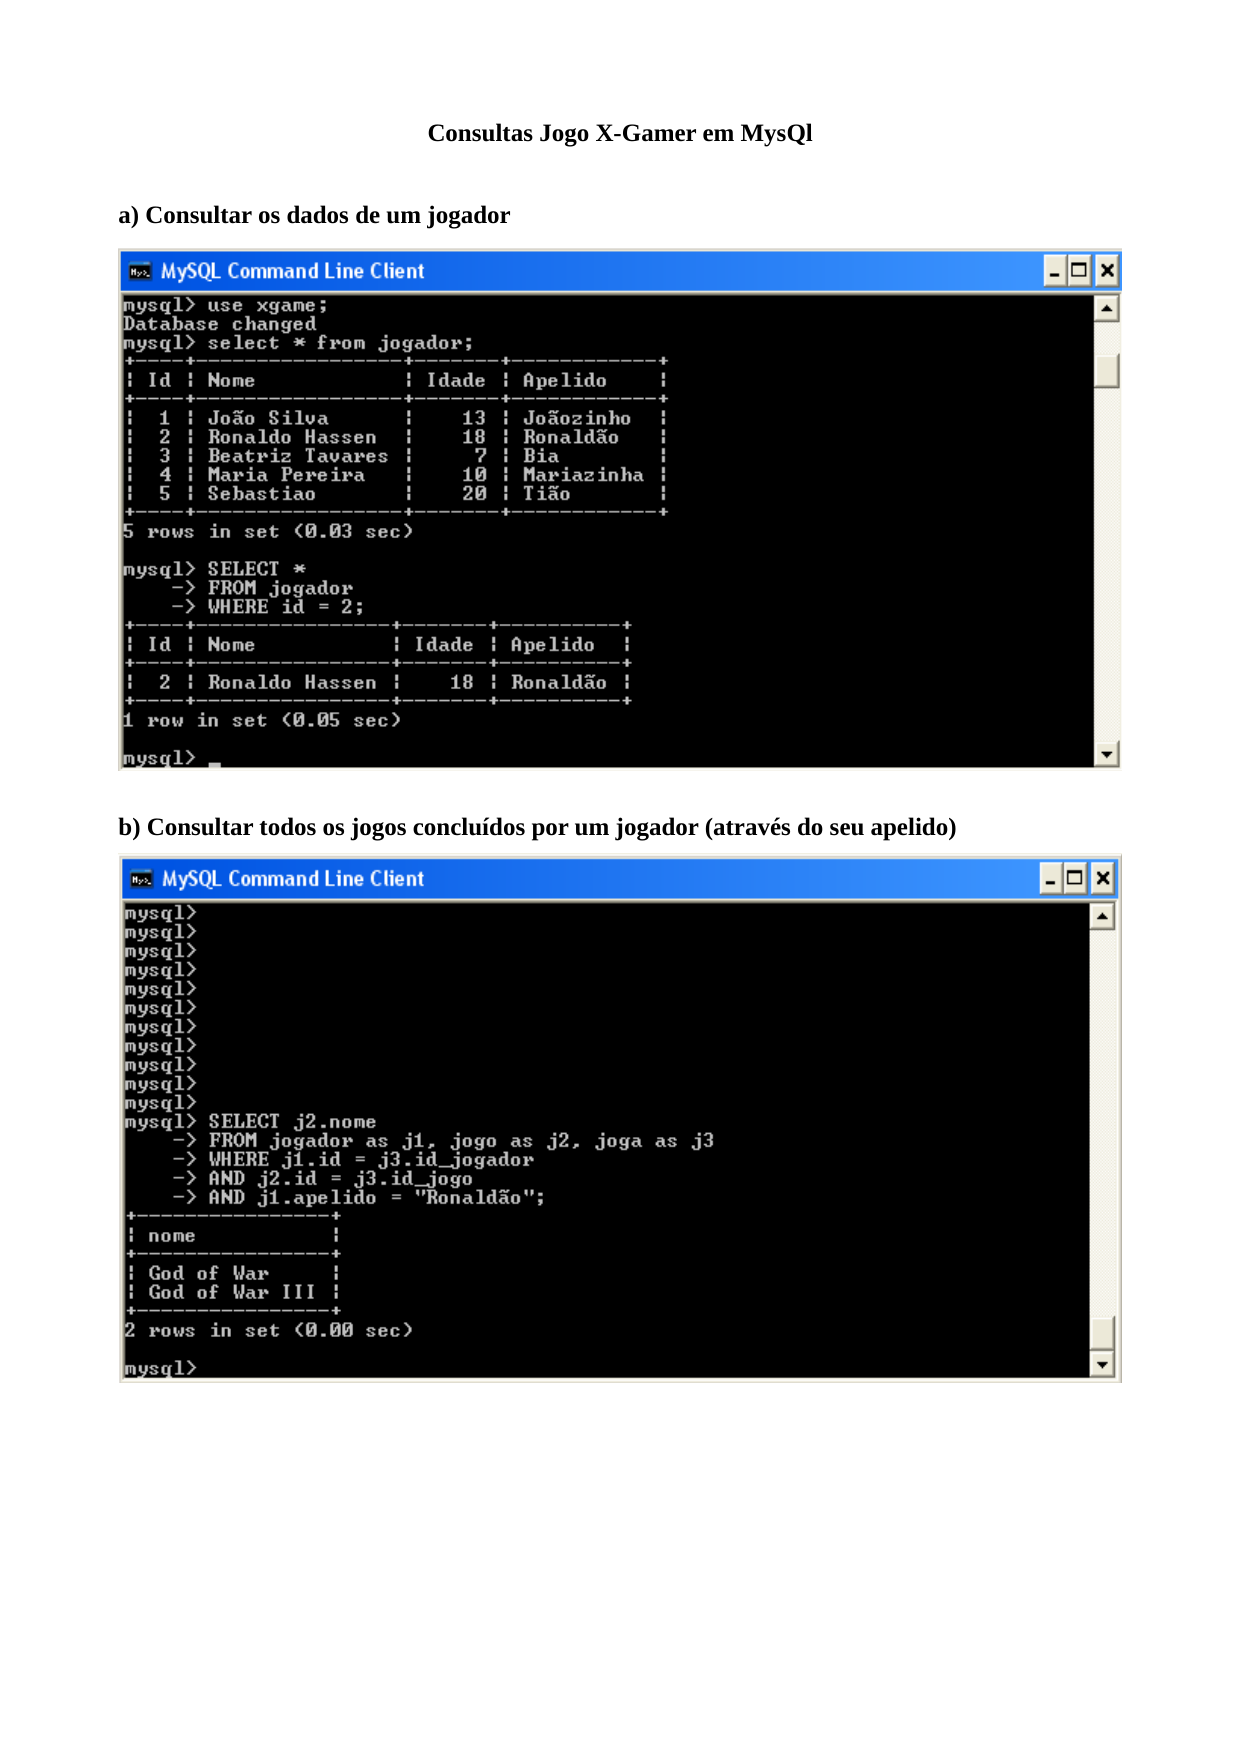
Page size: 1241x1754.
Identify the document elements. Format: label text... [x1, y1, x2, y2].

text b) Consultar todos os jogos concluídos por um jogador (através do seu apelido) [118, 812, 1122, 841]
text Consultas Jogo X-Gamer em MysQl [118, 118, 1122, 147]
text a) Consultar os dados de um jogador [118, 201, 1122, 229]
